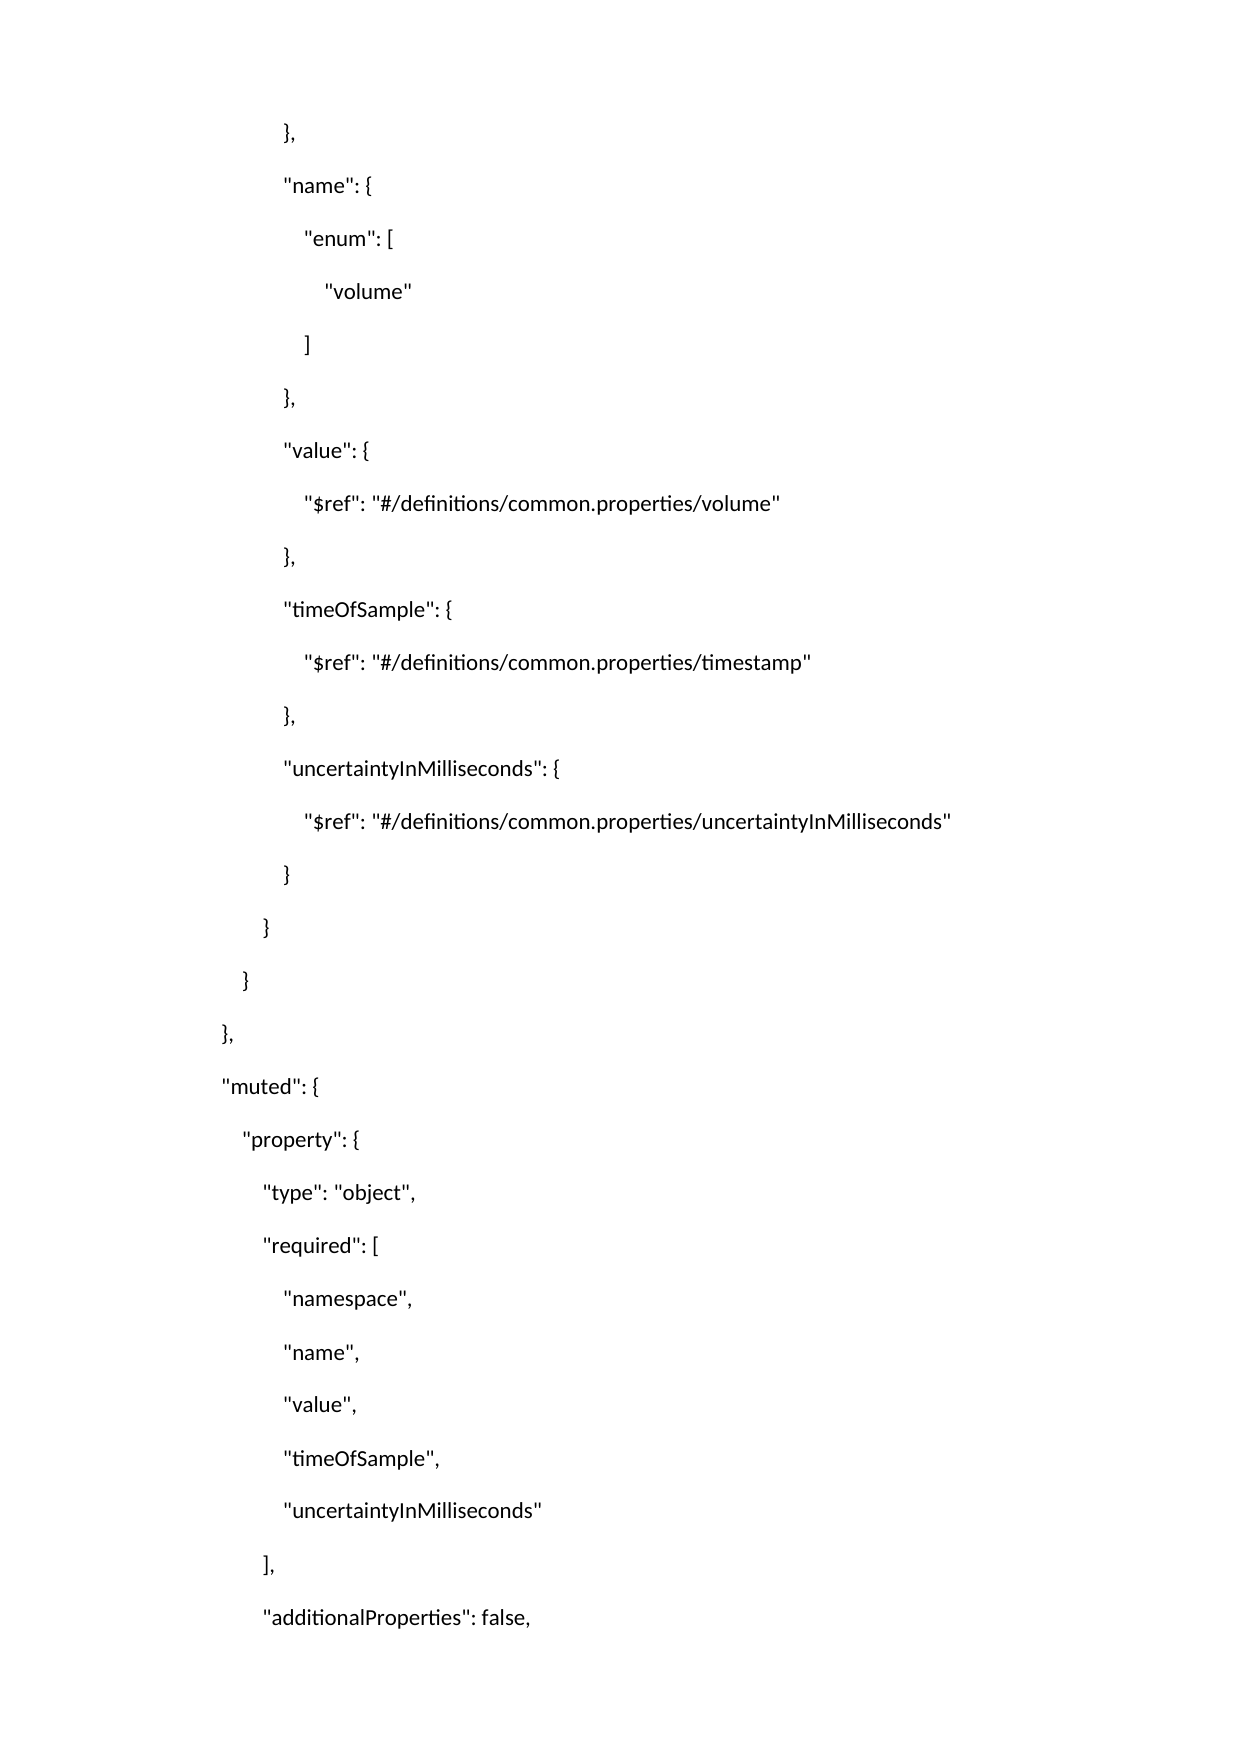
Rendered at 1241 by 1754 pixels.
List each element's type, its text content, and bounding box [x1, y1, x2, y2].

text "timeOfSample": { [118, 595, 1122, 623]
text "$ref": "#/definitions/common.properties/uncertaintyInMilliseconds" [118, 807, 1122, 835]
text "enum": [ [118, 224, 1122, 252]
text "value", [118, 1391, 1122, 1419]
text "volume" [118, 277, 1122, 305]
text }, [118, 383, 1122, 411]
text "name", [118, 1338, 1122, 1366]
text "uncertaintyInMilliseconds" [118, 1497, 1122, 1525]
text "$ref": "#/definitions/common.properties/timestamp" [118, 648, 1122, 676]
text "additionalProperties": false, [118, 1603, 1122, 1631]
text "property": { [118, 1126, 1122, 1153]
text } [118, 913, 1122, 941]
text "timeOfSample", [118, 1444, 1122, 1472]
text }, [118, 1019, 1122, 1047]
text }, [118, 542, 1122, 570]
text "name": { [118, 171, 1122, 199]
text }, [118, 118, 1122, 146]
text } [118, 860, 1122, 888]
text "$ref": "#/definitions/common.properties/volume" [118, 489, 1122, 517]
text "type": "object", [118, 1178, 1122, 1207]
text "uncertaintyInMilliseconds": { [118, 754, 1122, 782]
text ], [118, 1550, 1122, 1578]
text "required": [ [118, 1232, 1122, 1259]
text } [118, 966, 1122, 994]
text "muted": { [118, 1072, 1122, 1101]
text "value": { [118, 436, 1122, 464]
text "namespace", [118, 1284, 1122, 1313]
text }, [118, 701, 1122, 729]
text ] [118, 330, 1122, 358]
